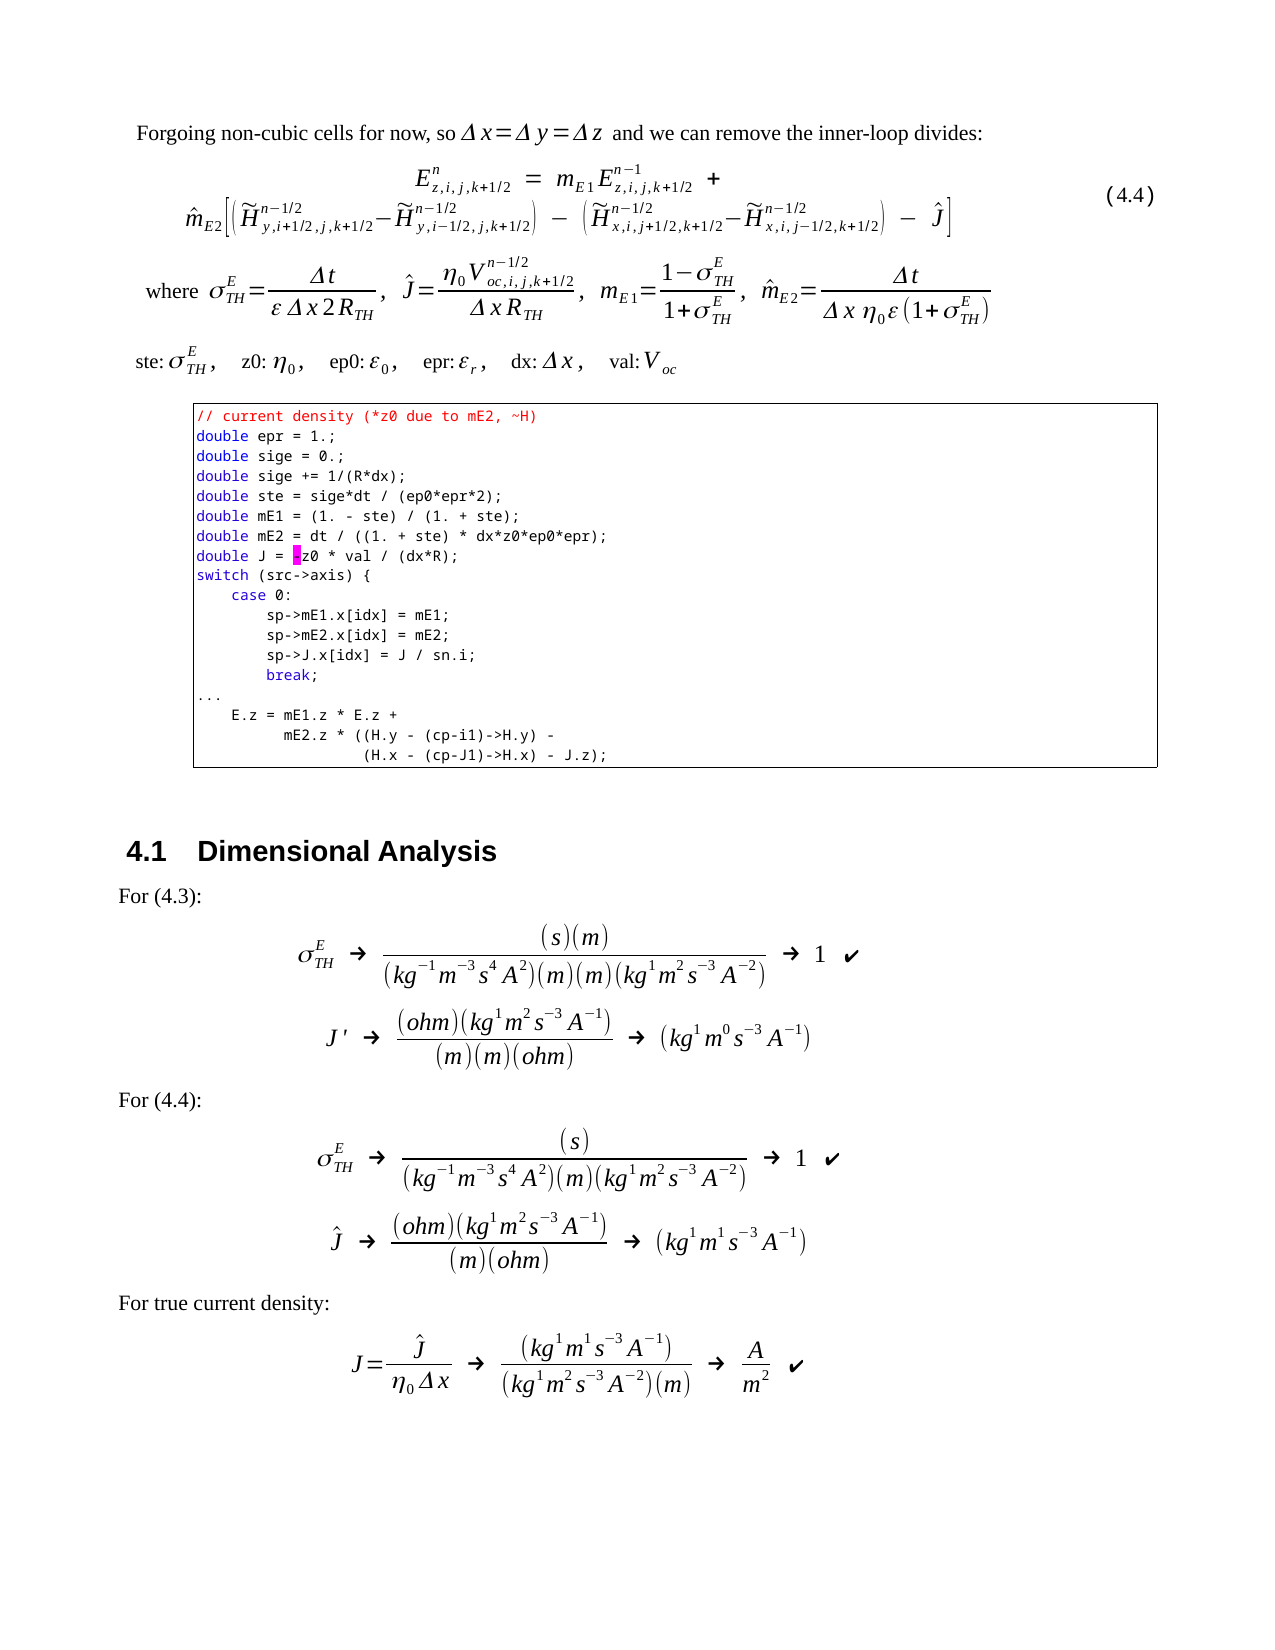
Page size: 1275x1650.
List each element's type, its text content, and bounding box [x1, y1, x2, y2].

text sp->J.x[idx] = J / sn.i; [194, 642, 1157, 662]
text double ste = sige*dt / (ep0*epr*2); [194, 482, 1157, 502]
text // current density (*z0 due to mE2, ~H) [194, 404, 1157, 423]
text sp->mE2.x[idx] = mE2; [194, 622, 1157, 642]
text ... [194, 681, 1157, 701]
text For true current density: [118, 1290, 1157, 1315]
text ✔ [118, 1127, 1157, 1193]
text double sige += 1/(R*dx); [194, 463, 1157, 482]
text double mE2 = dt / ((1. + ste) * dx*z0*ep0*epr); [194, 522, 1157, 542]
text For (4.4): [118, 1087, 1157, 1112]
text sp->mE1.x[idx] = mE1; [194, 602, 1157, 622]
text double sige = 0.; [194, 443, 1157, 463]
text switch (src->axis) { [194, 562, 1157, 582]
text double epr = 1.; [194, 423, 1157, 443]
text case 0: [194, 582, 1157, 602]
text double J = -z0 * val / (dx*R); [194, 542, 1157, 562]
text E.z = mE1.z * E.z + [194, 701, 1157, 721]
text (4.4) [118, 161, 1157, 239]
text mE2.z * ((H.y - (cp-i1)->H.y) - [194, 721, 1157, 741]
text ✔ [118, 923, 1157, 990]
text ✔ [118, 1330, 1157, 1400]
text For (4.3): [118, 883, 1157, 908]
text double mE1 = (1. - ste) / (1. + ste); [194, 502, 1157, 522]
text (H.x - (cp-J1)->H.x) - J.z); [194, 741, 1157, 767]
text break; [194, 662, 1157, 681]
subtitle Dimensional Analysis [118, 834, 1157, 868]
